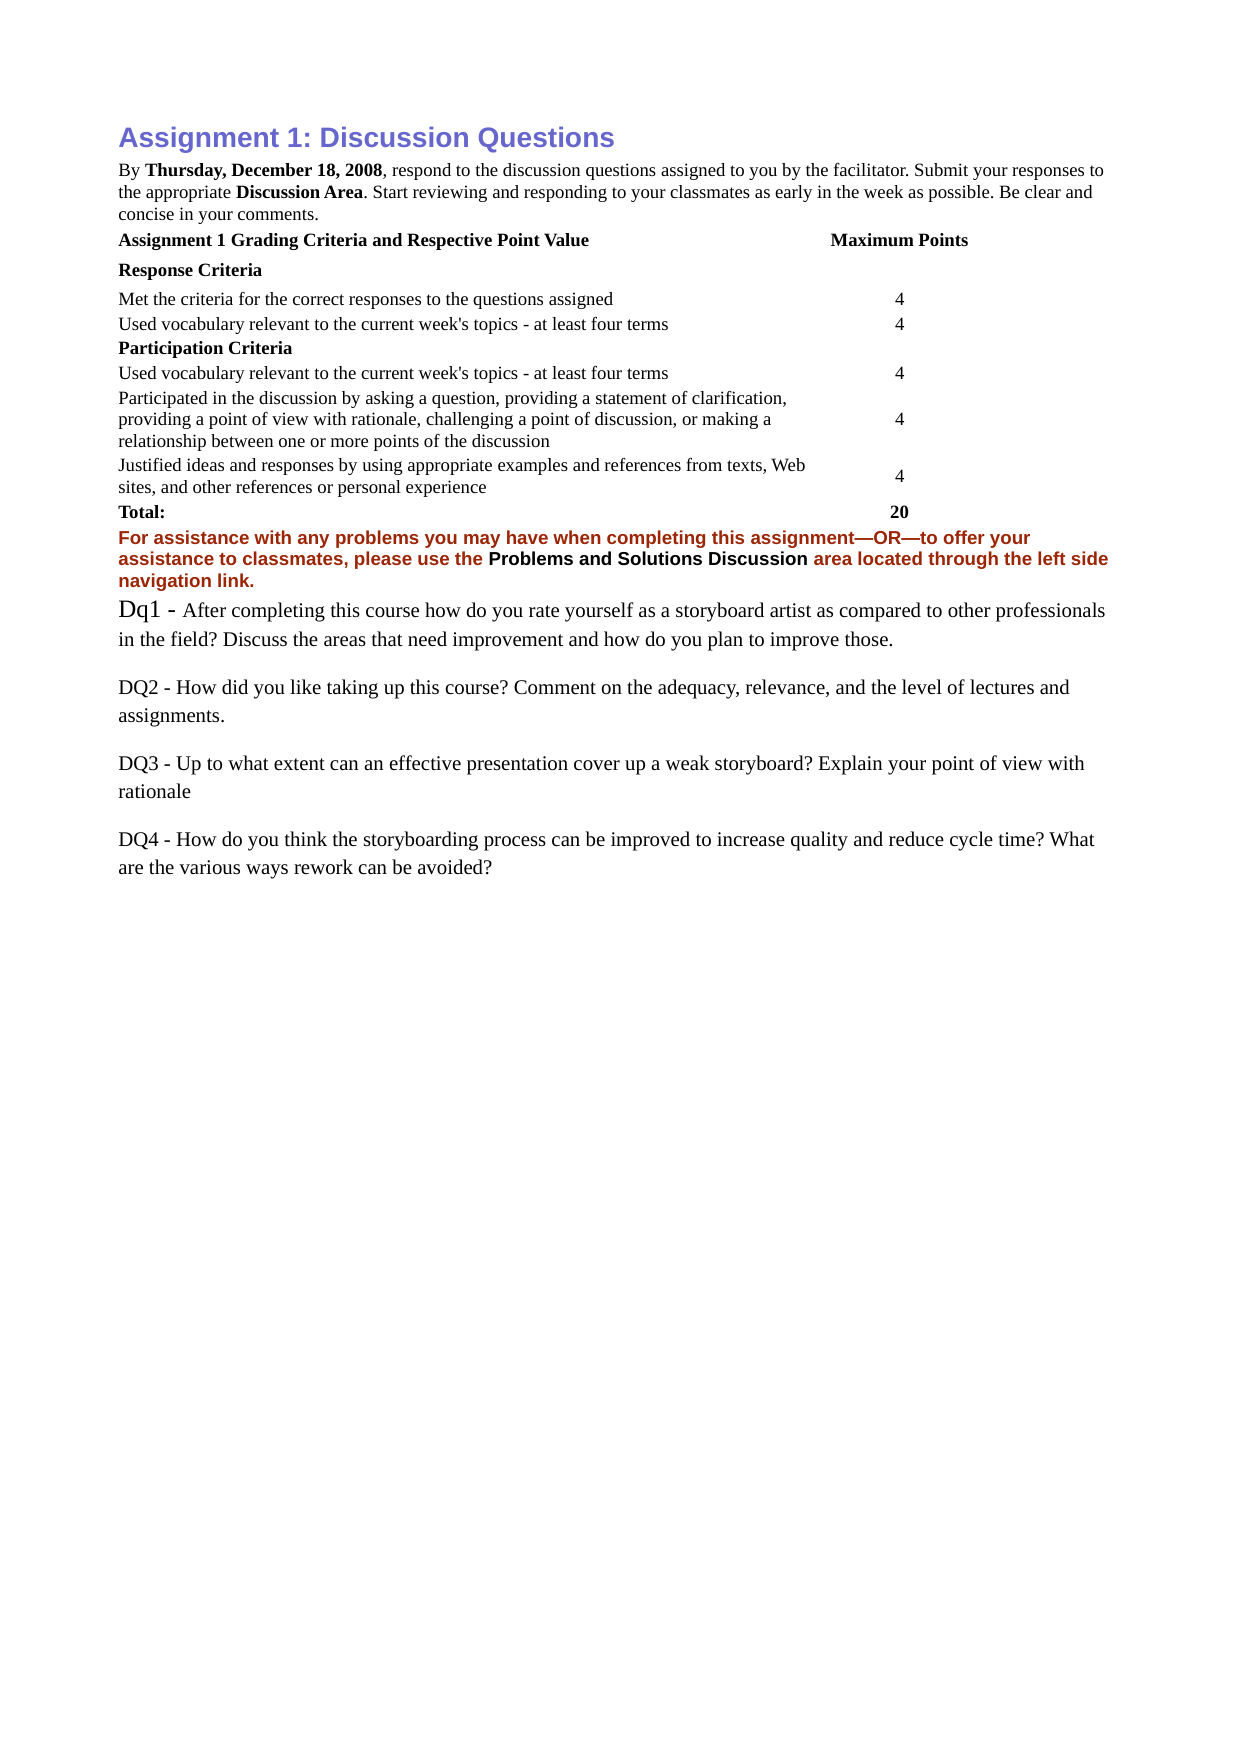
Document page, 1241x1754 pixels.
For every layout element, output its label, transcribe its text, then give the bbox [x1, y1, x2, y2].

table_header Maximum Points [816, 227, 987, 253]
table_cell Justified ideas and responses by using appropriate examples and references from texts, Web sites, and other references or personal experience [117, 453, 816, 499]
table_cell Participated in the discussion by asking a question, providing a statement of clarification, providing a point of view with rationale, challenging a point of discussion, or making a relationship between one or more points of the discussion [117, 385, 816, 453]
text DQ4 - How do you think the storyboarding process can be improved to increase quality and reduce cycle time? What are the various ways rework can be avoided? [118, 827, 1122, 879]
table_header Assignment 1 Grading Criteria and Respective Point Value [117, 227, 816, 253]
table_cell Participation Criteria [117, 336, 816, 360]
text For assistance with any problems you may have when completing this assignment—OR—to offer your assistance to classmates, please use the Problems and Solutions Discussion area located through the left side navigation link. [118, 527, 1122, 591]
table_cell Used vocabulary relevant to the current week's topics - at least four terms [117, 360, 816, 385]
text Assignment 1: Discussion Questions [118, 121, 1122, 153]
table_cell Response Criteria [117, 254, 816, 286]
text Dq1 - After completing this course how do you rate yourself as a storyboard artist as compared to other professionals in the field? Discuss the areas that need improvement and how do you plan to improve those. [118, 594, 1122, 651]
text By Thursday, December 18, 2008, respond to the discussion questions assigned to you by the facilitator. Submit your responses to the appropriate Discussion Area. Start reviewing and responding to your classmates as early in the week as possible. Be clear and concise in your comments. [118, 159, 1122, 224]
table_cell Used vocabulary relevant to the current week's topics - at least four terms [117, 311, 816, 336]
table_cell [816, 336, 987, 360]
table_cell [816, 254, 987, 286]
table_cell 4 [816, 453, 987, 499]
table_cell 4 [816, 360, 987, 385]
text DQ3 - Up to what extent can an effective presentation cover up a weak storyboard? Explain your point of view with rationale [118, 751, 1122, 803]
text DQ2 - How did you like taking up this course? Comment on the adequacy, relevance, and the level of lectures and assignments. [118, 675, 1122, 727]
table_cell 4 [816, 385, 987, 453]
table_cell 4 [816, 311, 987, 336]
table_cell Met the criteria for the correct responses to the questions assigned [117, 286, 816, 311]
table_cell 4 [816, 286, 987, 311]
table_cell Total: [117, 499, 816, 524]
table_cell 20 [816, 499, 987, 524]
